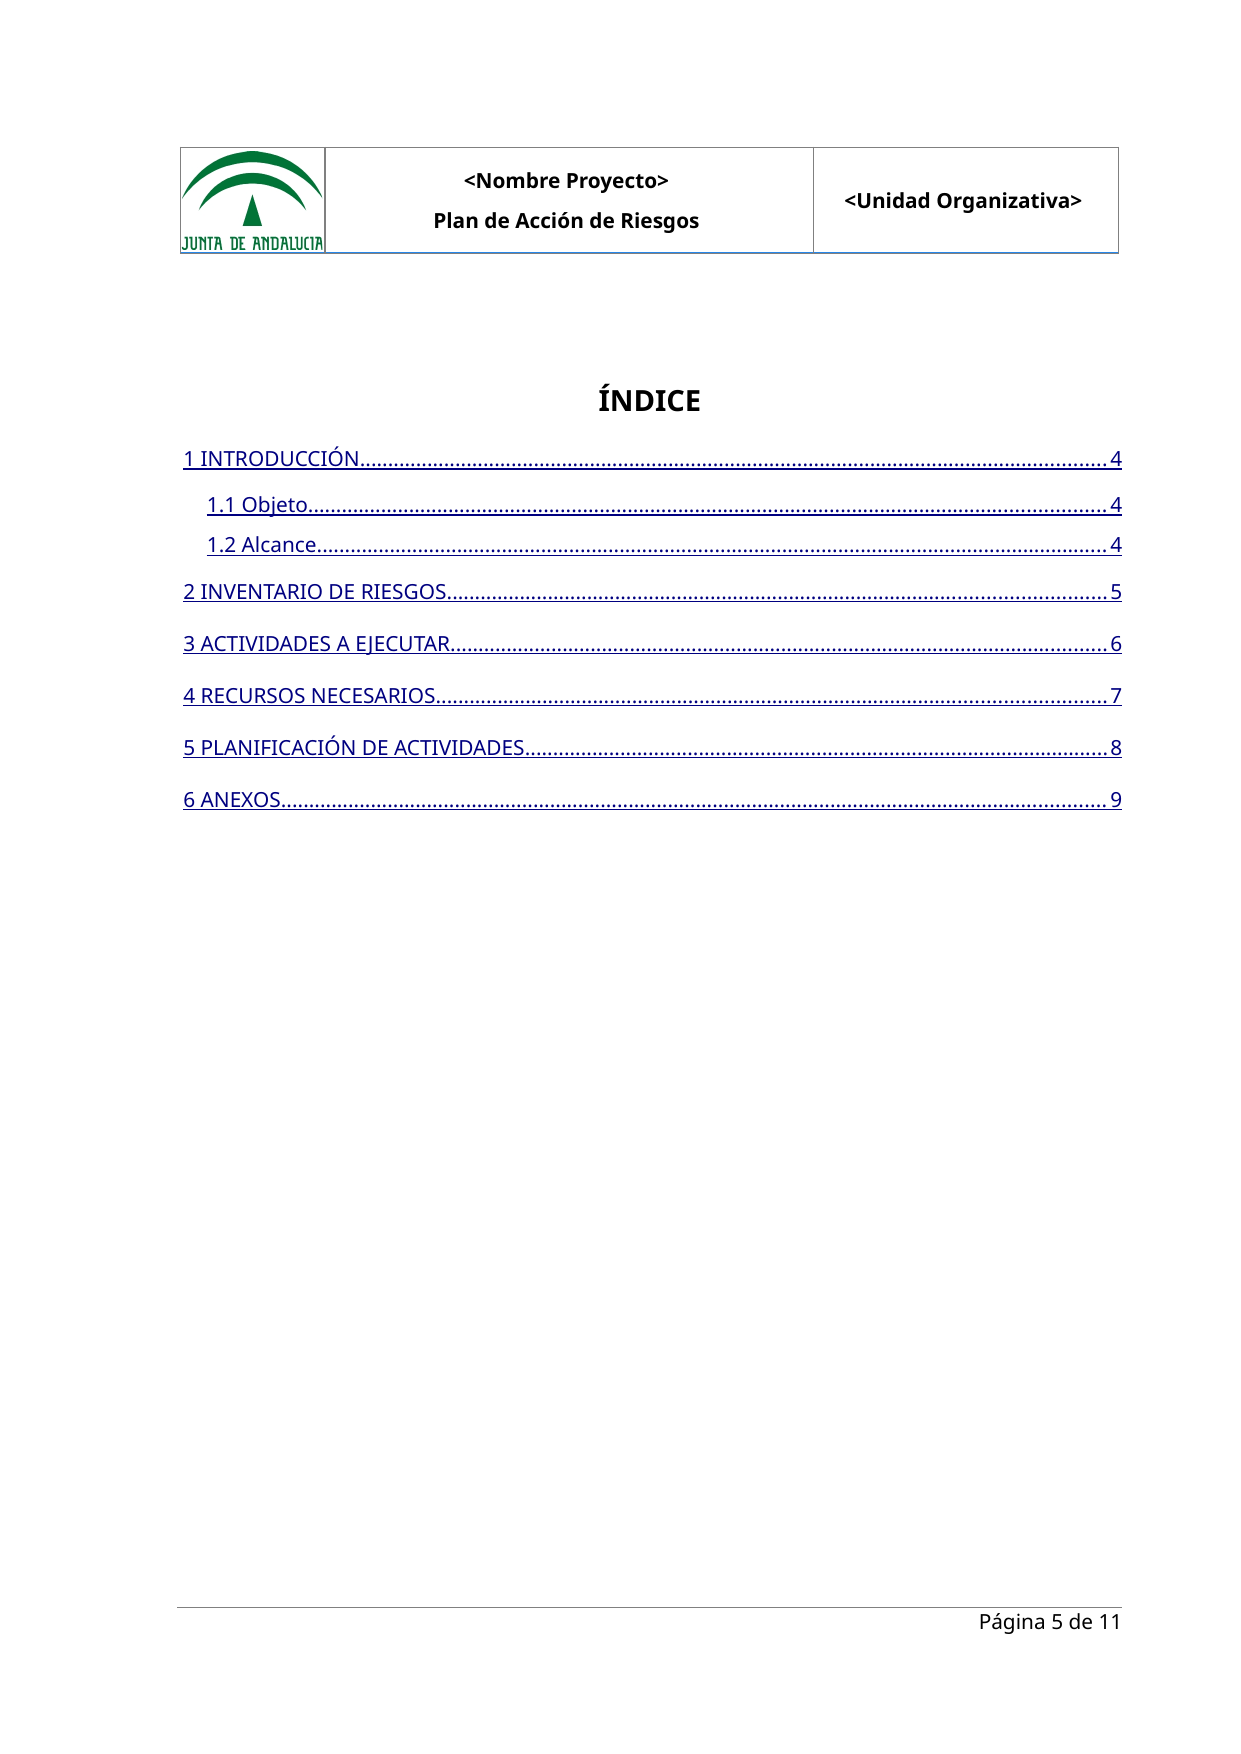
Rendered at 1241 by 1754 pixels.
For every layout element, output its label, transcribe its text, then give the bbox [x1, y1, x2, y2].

text 2 INVENTARIO DE RIESGOS 5 [183, 577, 1122, 601]
text 3 ACTIVIDADES A EJECUTAR 6 [183, 629, 1122, 653]
picture [181, 151, 323, 250]
text 4 RECURSOS NECESARIOS 7 [183, 681, 1122, 705]
text 1.1 Objeto 4 [207, 490, 1122, 514]
text 1 INTRODUCCIÓN 4 [183, 444, 1122, 468]
text 1.2 Alcance 4 [207, 531, 1122, 555]
text 6 ANEXOS 9 [183, 785, 1122, 809]
subtitle ÍNDICE [177, 380, 1122, 420]
text 5 PLANIFICACIÓN DE ACTIVIDADES 8 [183, 733, 1122, 757]
